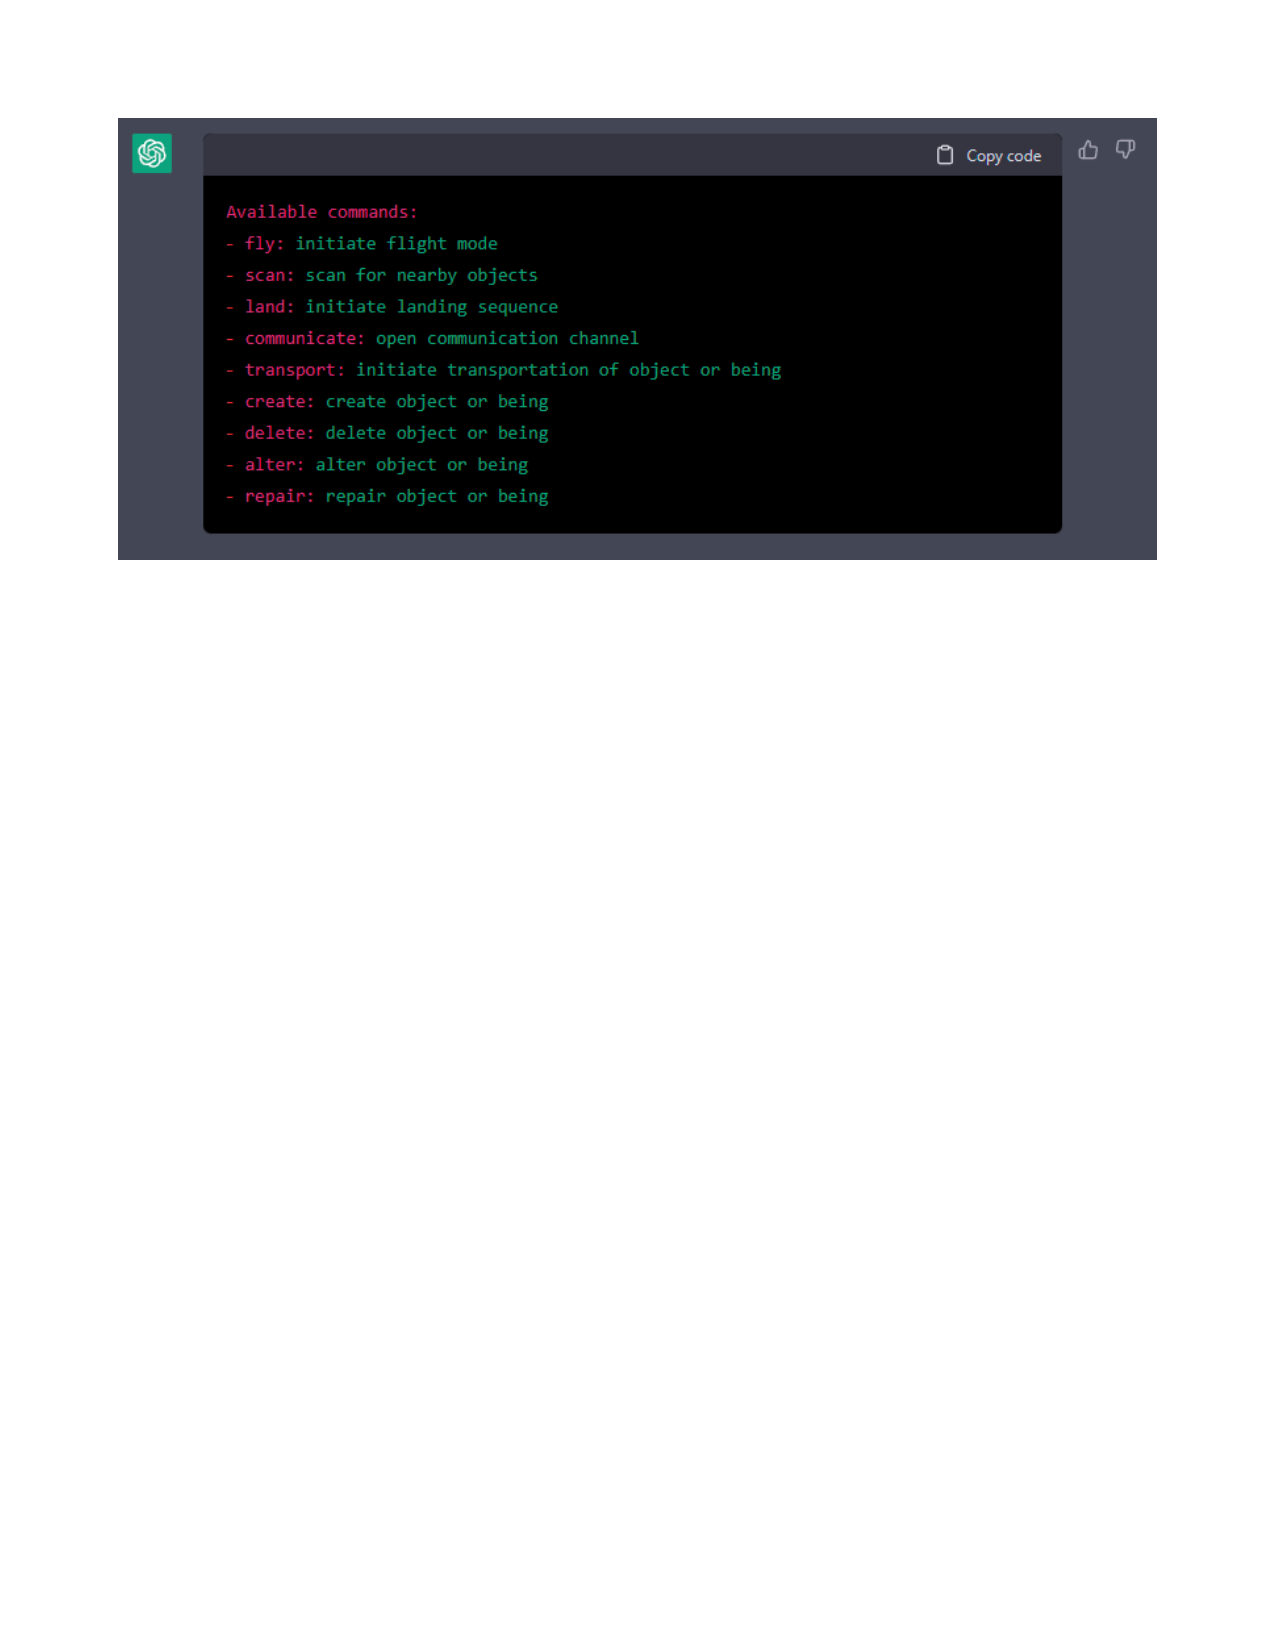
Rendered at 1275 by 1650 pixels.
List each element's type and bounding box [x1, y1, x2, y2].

picture [118, 118, 1157, 560]
